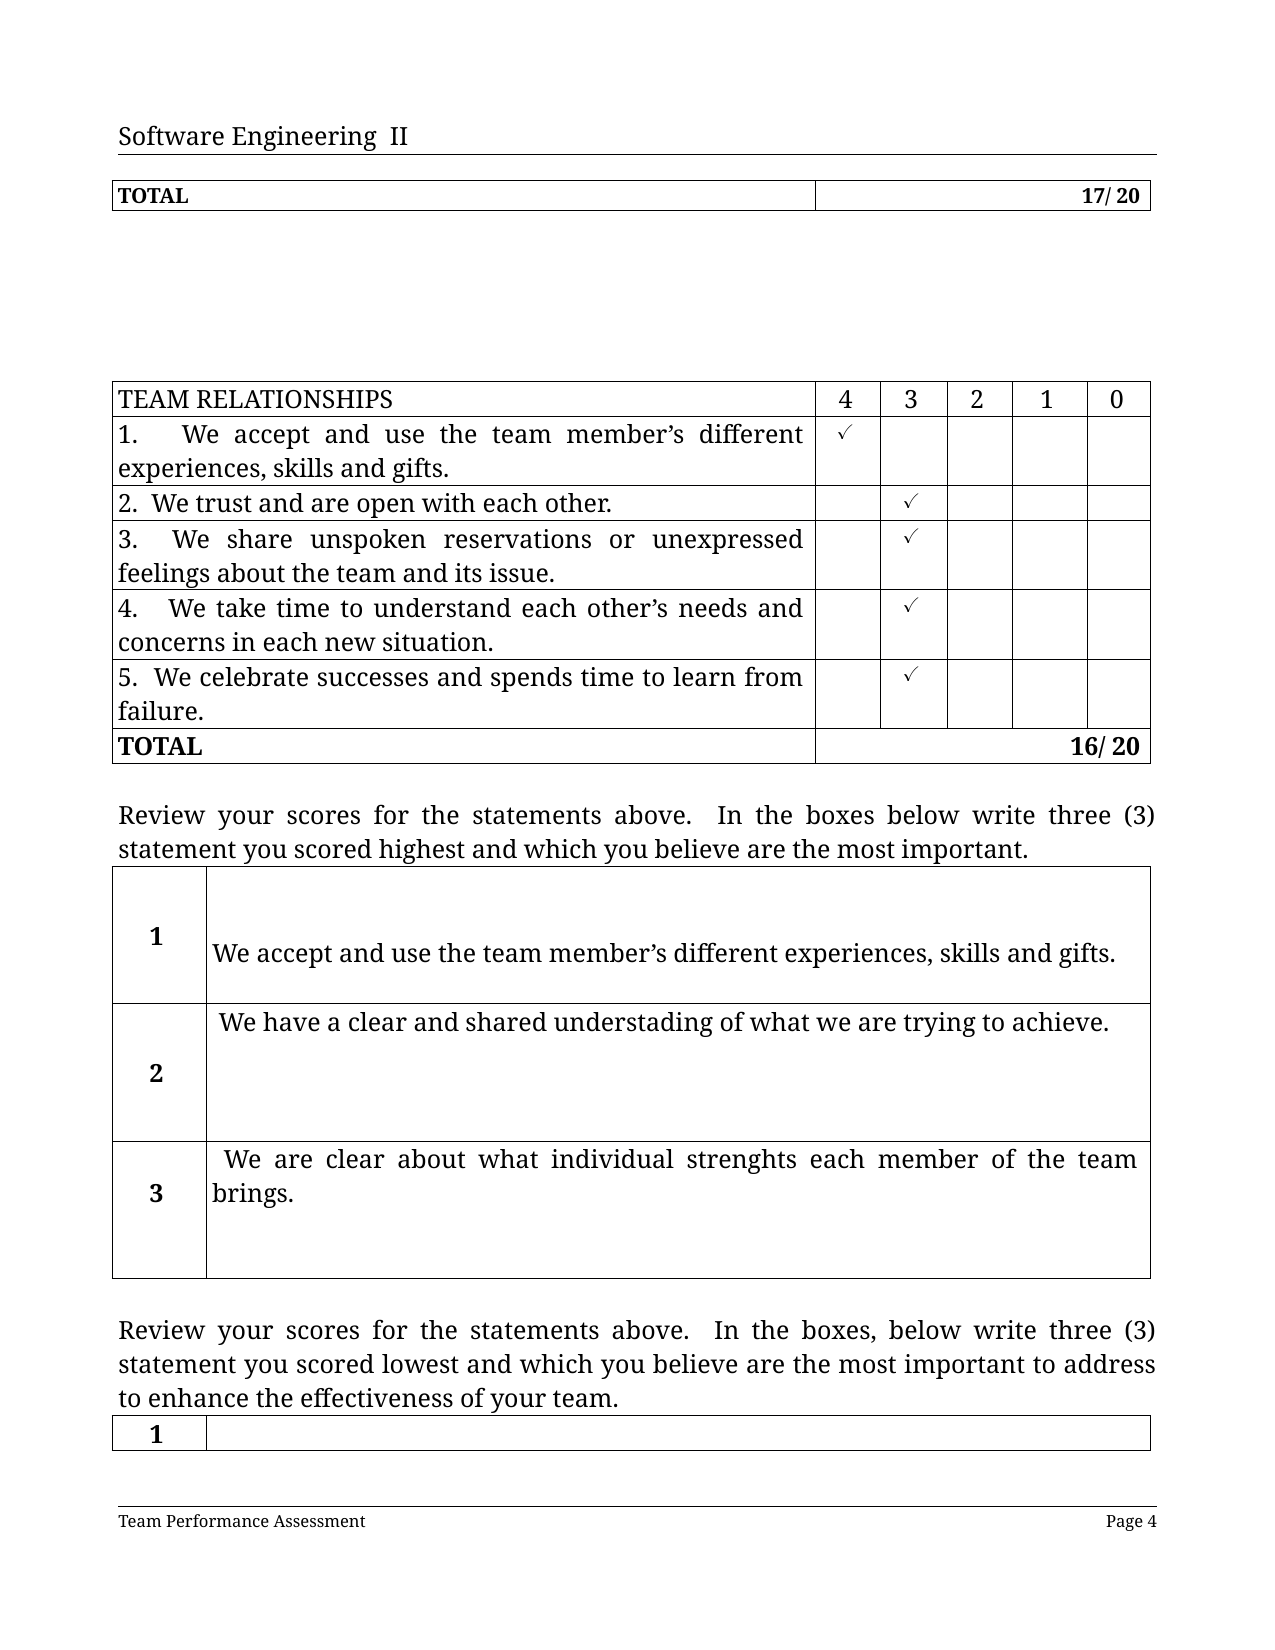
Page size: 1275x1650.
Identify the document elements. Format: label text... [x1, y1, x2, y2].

table_cell ✓ [881, 486, 947, 520]
table_cell 17/ 20 [816, 181, 1150, 209]
table_cell [948, 486, 1012, 520]
table_cell [1088, 660, 1150, 728]
table_cell We are clear about what individual strenghts each member of the team brings. [207, 1142, 1150, 1278]
table_cell [1013, 486, 1087, 520]
table_cell [1013, 660, 1087, 728]
table_cell TOTAL [113, 181, 815, 209]
table_cell [948, 417, 1012, 485]
table_header 1 [113, 1416, 206, 1450]
table_cell [816, 521, 880, 589]
table_cell TOTAL [113, 729, 815, 763]
table_cell ✓ [816, 417, 880, 485]
table_cell [1013, 417, 1087, 485]
table_cell ✓ [881, 660, 947, 728]
table_cell [816, 486, 880, 520]
table_header 0 [1088, 382, 1150, 416]
table_header 3 [881, 382, 947, 416]
table_cell [948, 521, 1012, 589]
table_cell 2. We trust and are open with each other. [113, 486, 815, 520]
text Review your scores for the statements above. In the boxes below write three (3) statement you scored highest and which you believe are the most important. [118, 798, 1157, 866]
table_cell 16/ 20 [816, 729, 1150, 763]
table_cell 3. We share unspoken reservations or unexpressed feelings about the team and its issue. [113, 521, 815, 589]
table_header 1 [1013, 382, 1087, 416]
table_cell [1088, 521, 1150, 589]
table_cell We have a clear and shared understading of what we are trying to achieve. [207, 1004, 1150, 1141]
table_cell 2 [113, 1004, 206, 1141]
table_cell [948, 590, 1012, 658]
table_cell 1. We accept and use the team member’s different experiences, skills and gifts. [113, 417, 815, 485]
table_cell 3 [113, 1142, 206, 1278]
table_cell 4. We take time to understand each other’s needs and concerns in each new situation. [113, 590, 815, 658]
table_header 4 [816, 382, 880, 416]
table_header We accept and use the team member’s different experiences, skills and gifts. [207, 867, 1150, 1003]
table_cell ✓ [881, 590, 947, 658]
table_cell ✓ [881, 521, 947, 589]
table_cell [816, 590, 880, 658]
table_cell [1088, 486, 1150, 520]
table_cell [1013, 521, 1087, 589]
table_cell 5. We celebrate successes and spends time to learn from failure. [113, 660, 815, 728]
table_cell [1088, 590, 1150, 658]
table_header 2 [948, 382, 1012, 416]
table_cell [948, 660, 1012, 728]
table_header 1 [113, 867, 206, 1003]
table_header TEAM RELATIONSHIPS [113, 382, 815, 416]
table_cell [816, 660, 880, 728]
table_cell [881, 417, 947, 485]
text Review your scores for the statements above. In the boxes, below write three (3) statement you scored lowest and which you believe are the most important to address to enhance the effectiveness of your team. [118, 1313, 1157, 1415]
table_header [207, 1416, 1150, 1450]
table_cell [1013, 590, 1087, 658]
table_cell [1088, 417, 1150, 485]
